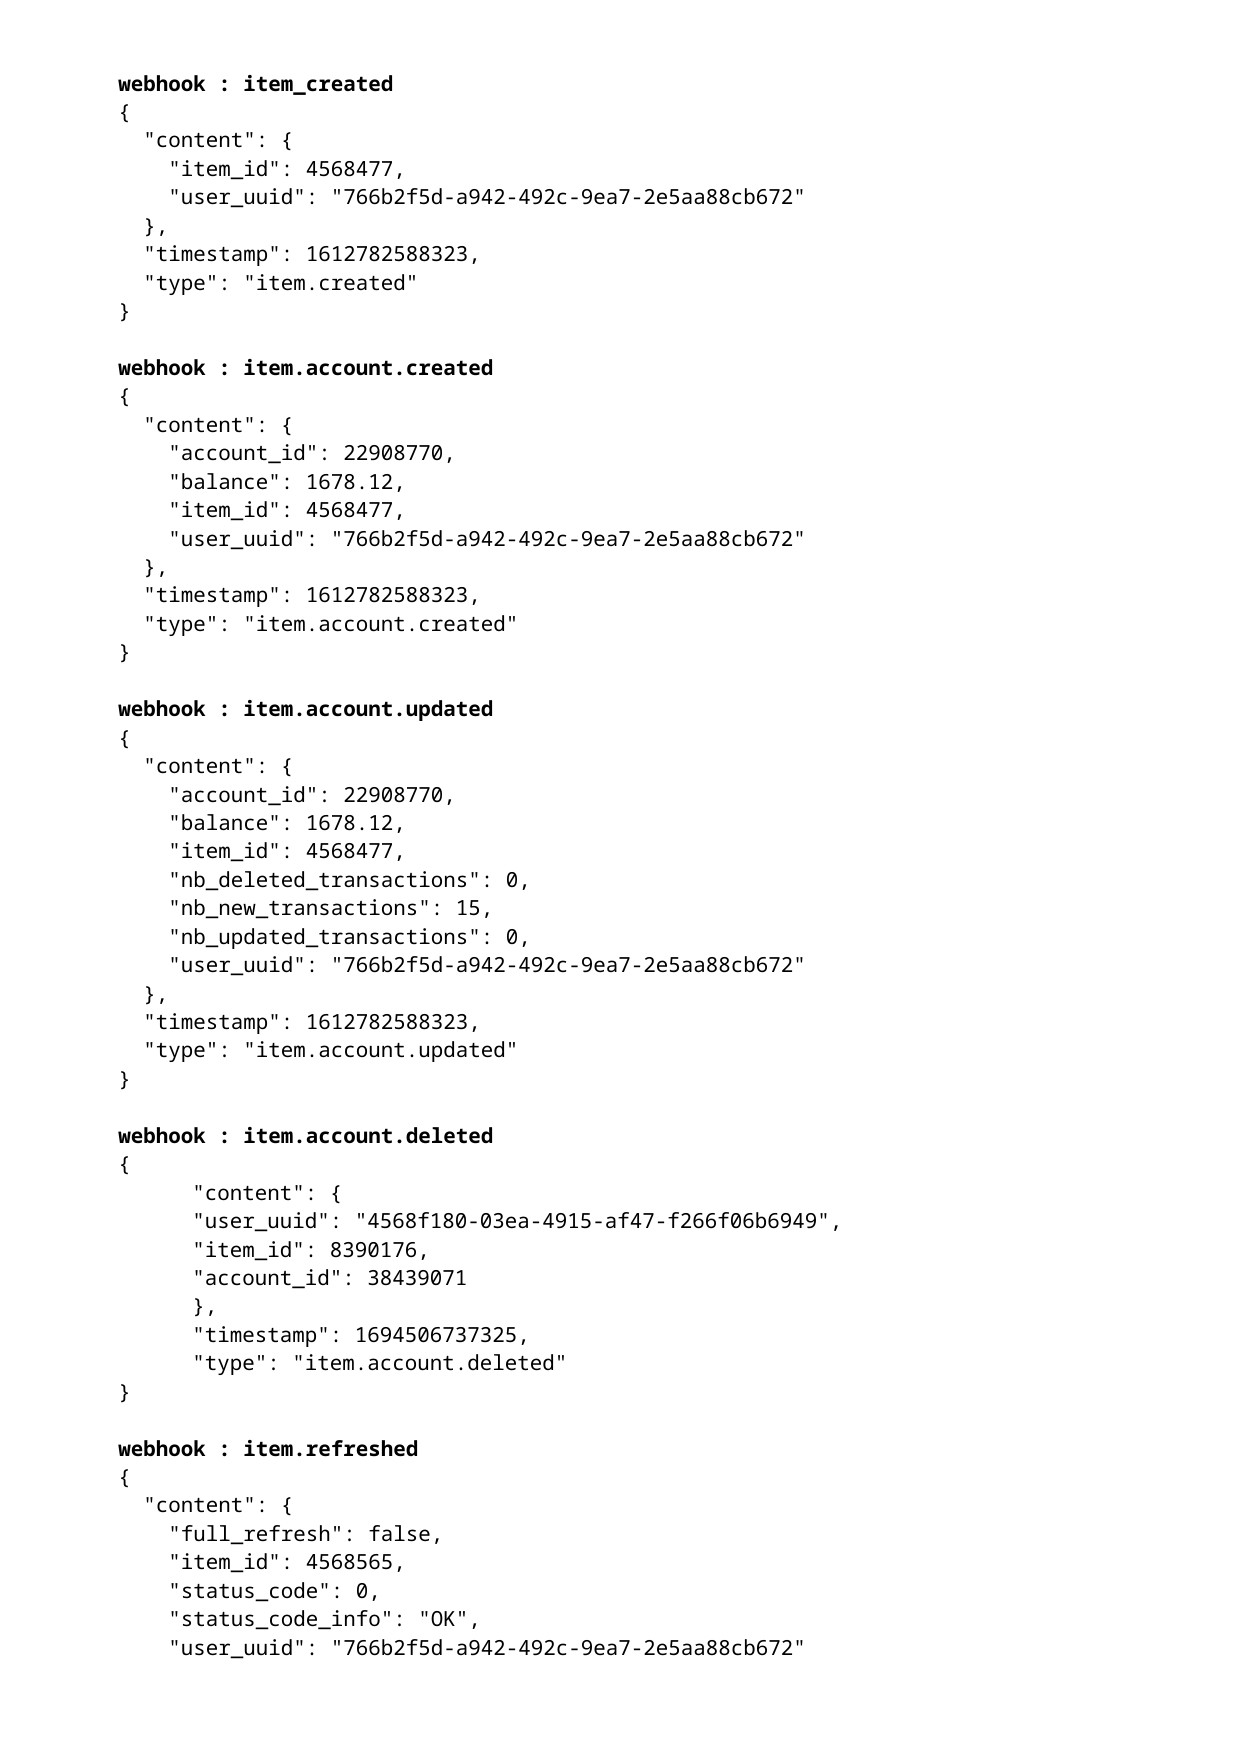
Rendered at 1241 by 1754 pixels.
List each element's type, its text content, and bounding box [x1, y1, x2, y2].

text "type": "item.created" [118, 268, 1122, 296]
text { [118, 1149, 1122, 1178]
text "item_id": 4568477, [118, 495, 1122, 524]
text { [118, 723, 1122, 751]
text "user_uuid": "4568f180-03ea-4915-af47-f266f06b6949", [118, 1206, 1122, 1235]
text "timestamp": 1612782588323, [118, 581, 1122, 609]
text webhook : item.account.updated [118, 694, 1122, 723]
text "nb_updated_transactions": 0, [118, 922, 1122, 950]
text "balance": 1678.12, [118, 808, 1122, 837]
text { [118, 97, 1122, 126]
text "nb_deleted_transactions": 0, [118, 865, 1122, 893]
text "user_uuid": "766b2f5d-a942-492c-9ea7-2e5aa88cb672" [118, 182, 1122, 211]
text "type": "item.account.updated" [118, 1036, 1122, 1064]
text webhook : item.refreshed [118, 1434, 1122, 1462]
text } [118, 637, 1122, 666]
text webhook : item_created [118, 69, 1122, 97]
text "timestamp": 1612782588323, [118, 1007, 1122, 1036]
text "user_uuid": "766b2f5d-a942-492c-9ea7-2e5aa88cb672" [118, 524, 1122, 552]
text "content": { [118, 1178, 1122, 1206]
text "nb_new_transactions": 15, [118, 893, 1122, 922]
text "account_id": 22908770, [118, 438, 1122, 467]
text } [118, 1064, 1122, 1092]
text "user_uuid": "766b2f5d-a942-492c-9ea7-2e5aa88cb672" [118, 950, 1122, 979]
text { [118, 382, 1122, 410]
text "item_id": 8390176, [118, 1235, 1122, 1263]
text } [118, 1377, 1122, 1405]
text "full_refresh": false, [118, 1519, 1122, 1547]
text "account_id": 38439071 [118, 1263, 1122, 1292]
text } [118, 296, 1122, 325]
text "balance": 1678.12, [118, 467, 1122, 495]
text "item_id": 4568565, [118, 1547, 1122, 1576]
text "status_code_info": "OK", [118, 1604, 1122, 1633]
text "account_id": 22908770, [118, 780, 1122, 808]
text }, [118, 552, 1122, 581]
text "timestamp": 1612782588323, [118, 239, 1122, 268]
text }, [118, 211, 1122, 239]
text "content": { [118, 751, 1122, 780]
text "type": "item.account.deleted" [118, 1348, 1122, 1377]
text "status_code": 0, [118, 1576, 1122, 1604]
text "type": "item.account.created" [118, 609, 1122, 637]
text { [118, 1462, 1122, 1491]
text }, [118, 1292, 1122, 1320]
text "user_uuid": "766b2f5d-a942-492c-9ea7-2e5aa88cb672" [118, 1633, 1122, 1661]
text "timestamp": 1694506737325, [118, 1320, 1122, 1348]
text webhook : item.account.deleted [118, 1121, 1122, 1149]
text "item_id": 4568477, [118, 837, 1122, 865]
text }, [118, 979, 1122, 1007]
text "content": { [118, 1491, 1122, 1519]
text "content": { [118, 126, 1122, 154]
text "item_id": 4568477, [118, 154, 1122, 182]
text "content": { [118, 410, 1122, 438]
text webhook : item.account.created [118, 353, 1122, 382]
